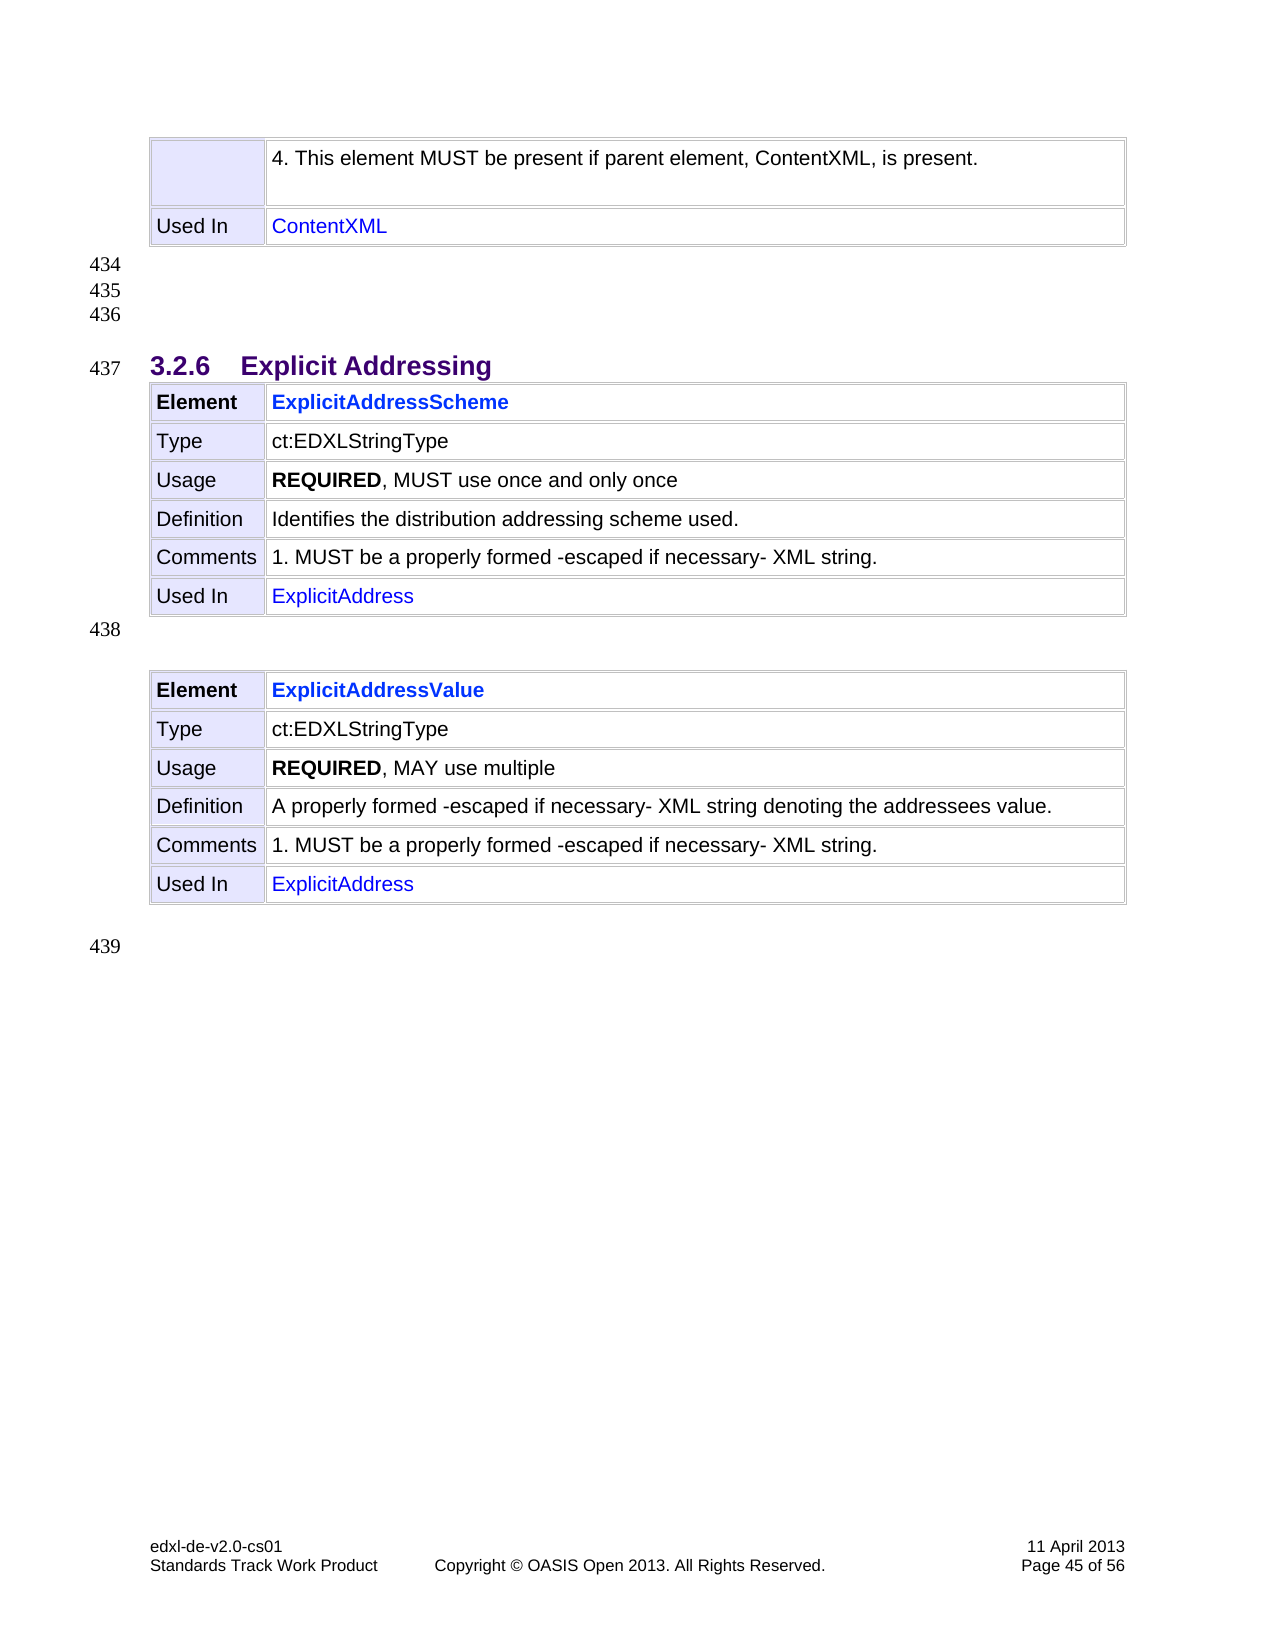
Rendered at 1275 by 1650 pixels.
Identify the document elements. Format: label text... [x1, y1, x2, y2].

table_cell ct:EDXLStringType [267, 424, 1124, 459]
table_cell [152, 141, 264, 205]
table_cell 4. This element MUST be present if parent element, ContentXML, is present. [267, 141, 1124, 205]
table_cell Definition [152, 501, 264, 537]
table_cell REQUIRED, MAY use multiple [267, 750, 1124, 786]
table_cell Used In [152, 867, 264, 902]
table_header Element [152, 385, 264, 420]
table_cell ContentXML [267, 209, 1124, 244]
table_cell REQUIRED, MUST use once and only once [267, 462, 1124, 498]
table_cell Used In [152, 209, 264, 244]
table_cell Usage [152, 462, 264, 498]
table_cell ExplicitAddress [267, 867, 1124, 902]
table_cell Comments [152, 540, 264, 575]
subtitle Explicit Addressing [150, 350, 1125, 382]
table_cell Type [152, 424, 264, 459]
table_cell 1. MUST be a properly formed -escaped if necessary- XML string. [267, 540, 1124, 575]
table_cell ct:EDXLStringType [267, 712, 1124, 747]
table_cell Type [152, 712, 264, 747]
table_cell Definition [152, 789, 264, 824]
table_header ExplicitAddressValue [267, 673, 1124, 708]
table_cell A properly formed -escaped if necessary- XML string denoting the addressees value. [267, 789, 1124, 824]
table_cell 1. MUST be a properly formed -escaped if necessary- XML string. [267, 828, 1124, 863]
table_cell ExplicitAddress [267, 579, 1124, 614]
table_cell Identifies the distribution addressing scheme used. [267, 501, 1124, 537]
table_cell Used In [152, 579, 264, 614]
table_header ExplicitAddressScheme [267, 385, 1124, 420]
table_header Element [152, 673, 264, 708]
table_cell Usage [152, 750, 264, 786]
table_cell Comments [152, 828, 264, 863]
